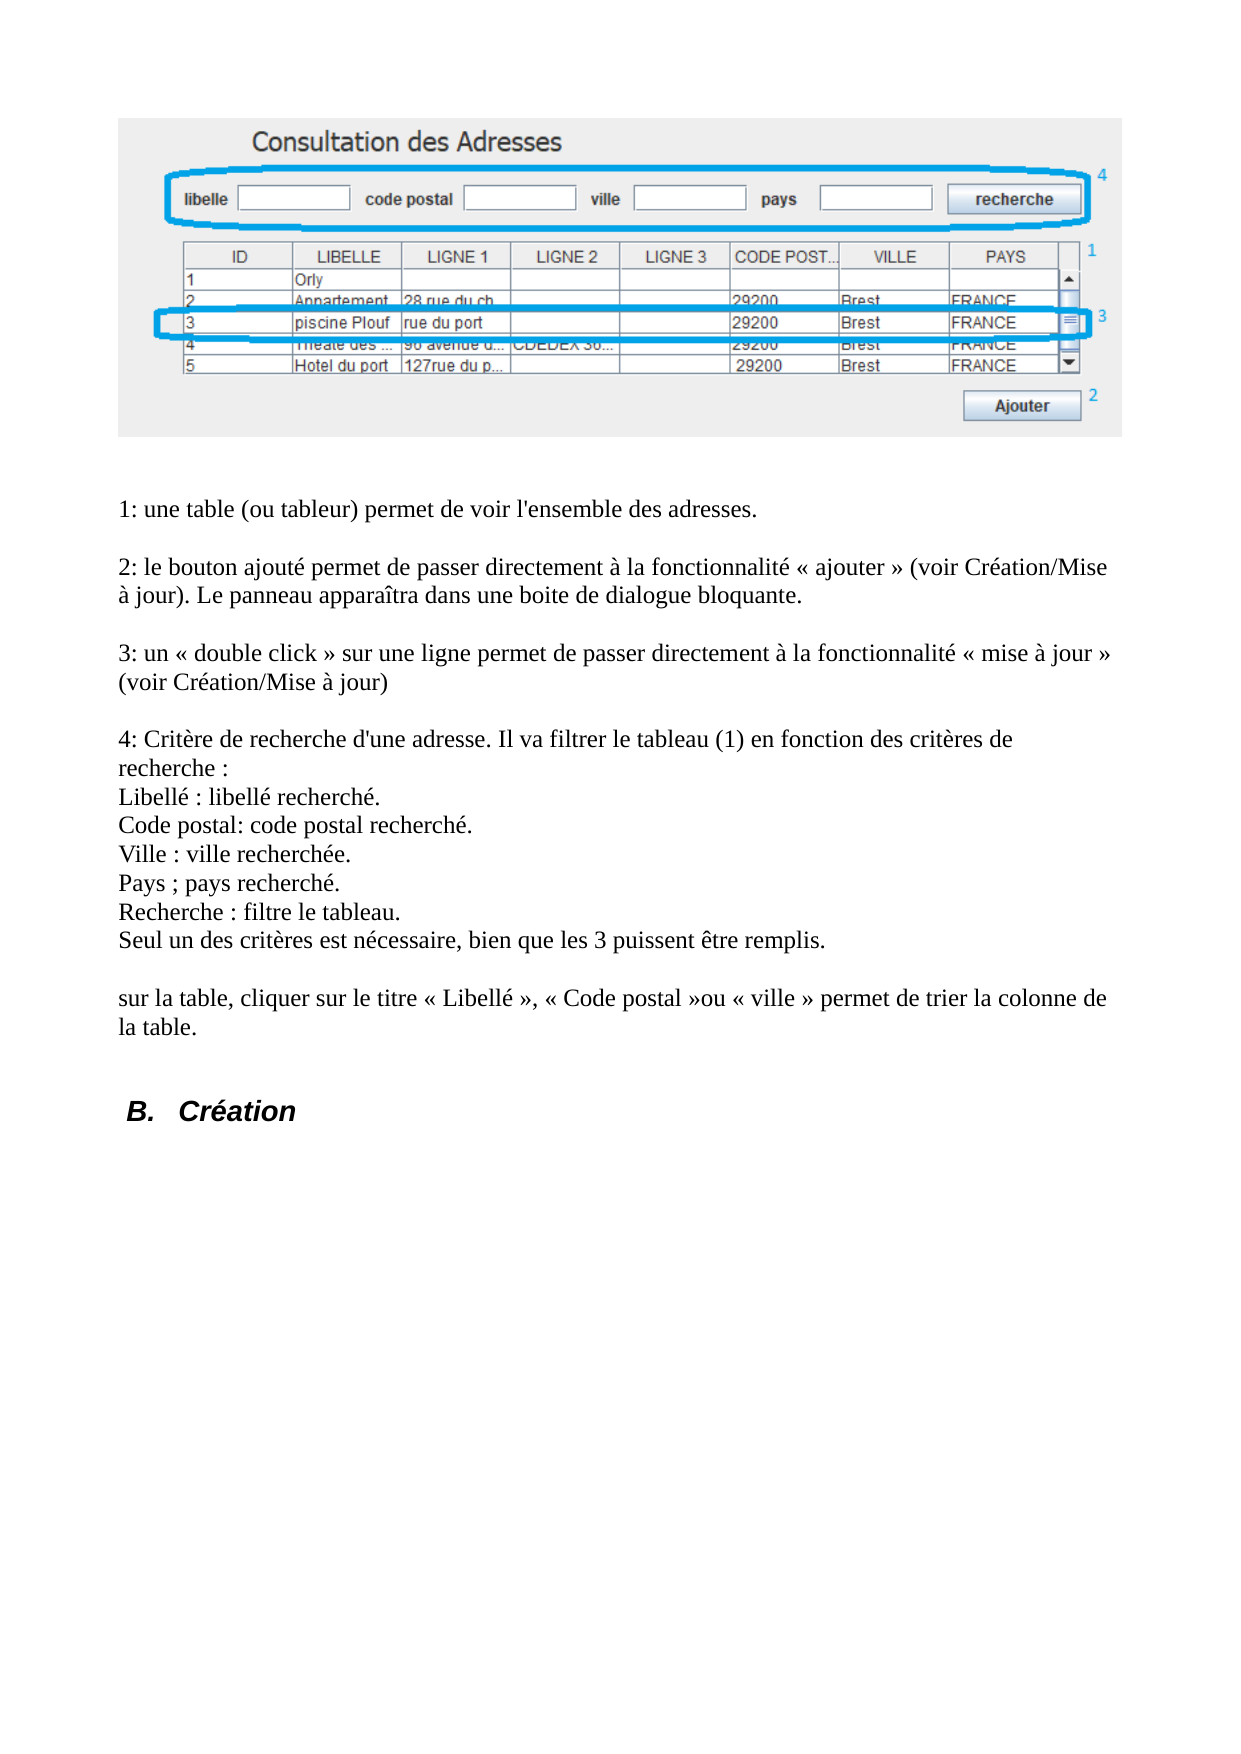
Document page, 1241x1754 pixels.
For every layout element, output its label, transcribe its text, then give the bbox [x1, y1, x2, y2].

subtitle Création [118, 1094, 1122, 1128]
text 3: un « double click » sur une ligne permet de passer directement à la fonctionnalité « mise à jour » (voir Création/Mise à jour) [118, 638, 1122, 696]
text Recherche : filtre le tableau. [118, 897, 1122, 926]
text 1: une table (ou tableur) permet de voir l'ensemble des adresses. [118, 494, 1122, 523]
text Seul un des critères est nécessaire, bien que les 3 puissent être remplis. [118, 926, 1122, 954]
text sur la table, cliquer sur le titre « Libellé », « Code postal »ou « ville » permet de trier la colonne de la table. [118, 983, 1122, 1041]
text 4: Critère de recherche d'une adresse. Il va filtrer le tableau (1) en fonction des critères de recherche : [118, 724, 1122, 782]
text 2: le bouton ajouté permet de passer directement à la fonctionnalité « ajouter » (voir Création/Mise à jour). Le panneau apparaîtra dans une boite de dialogue bloquante. [118, 552, 1122, 609]
text Pays ; pays recherché. [118, 868, 1122, 897]
text Ville : ville recherchée. [118, 839, 1122, 868]
text Code postal: code postal recherché. [118, 811, 1122, 839]
text Libellé : libellé recherché. [118, 782, 1122, 811]
